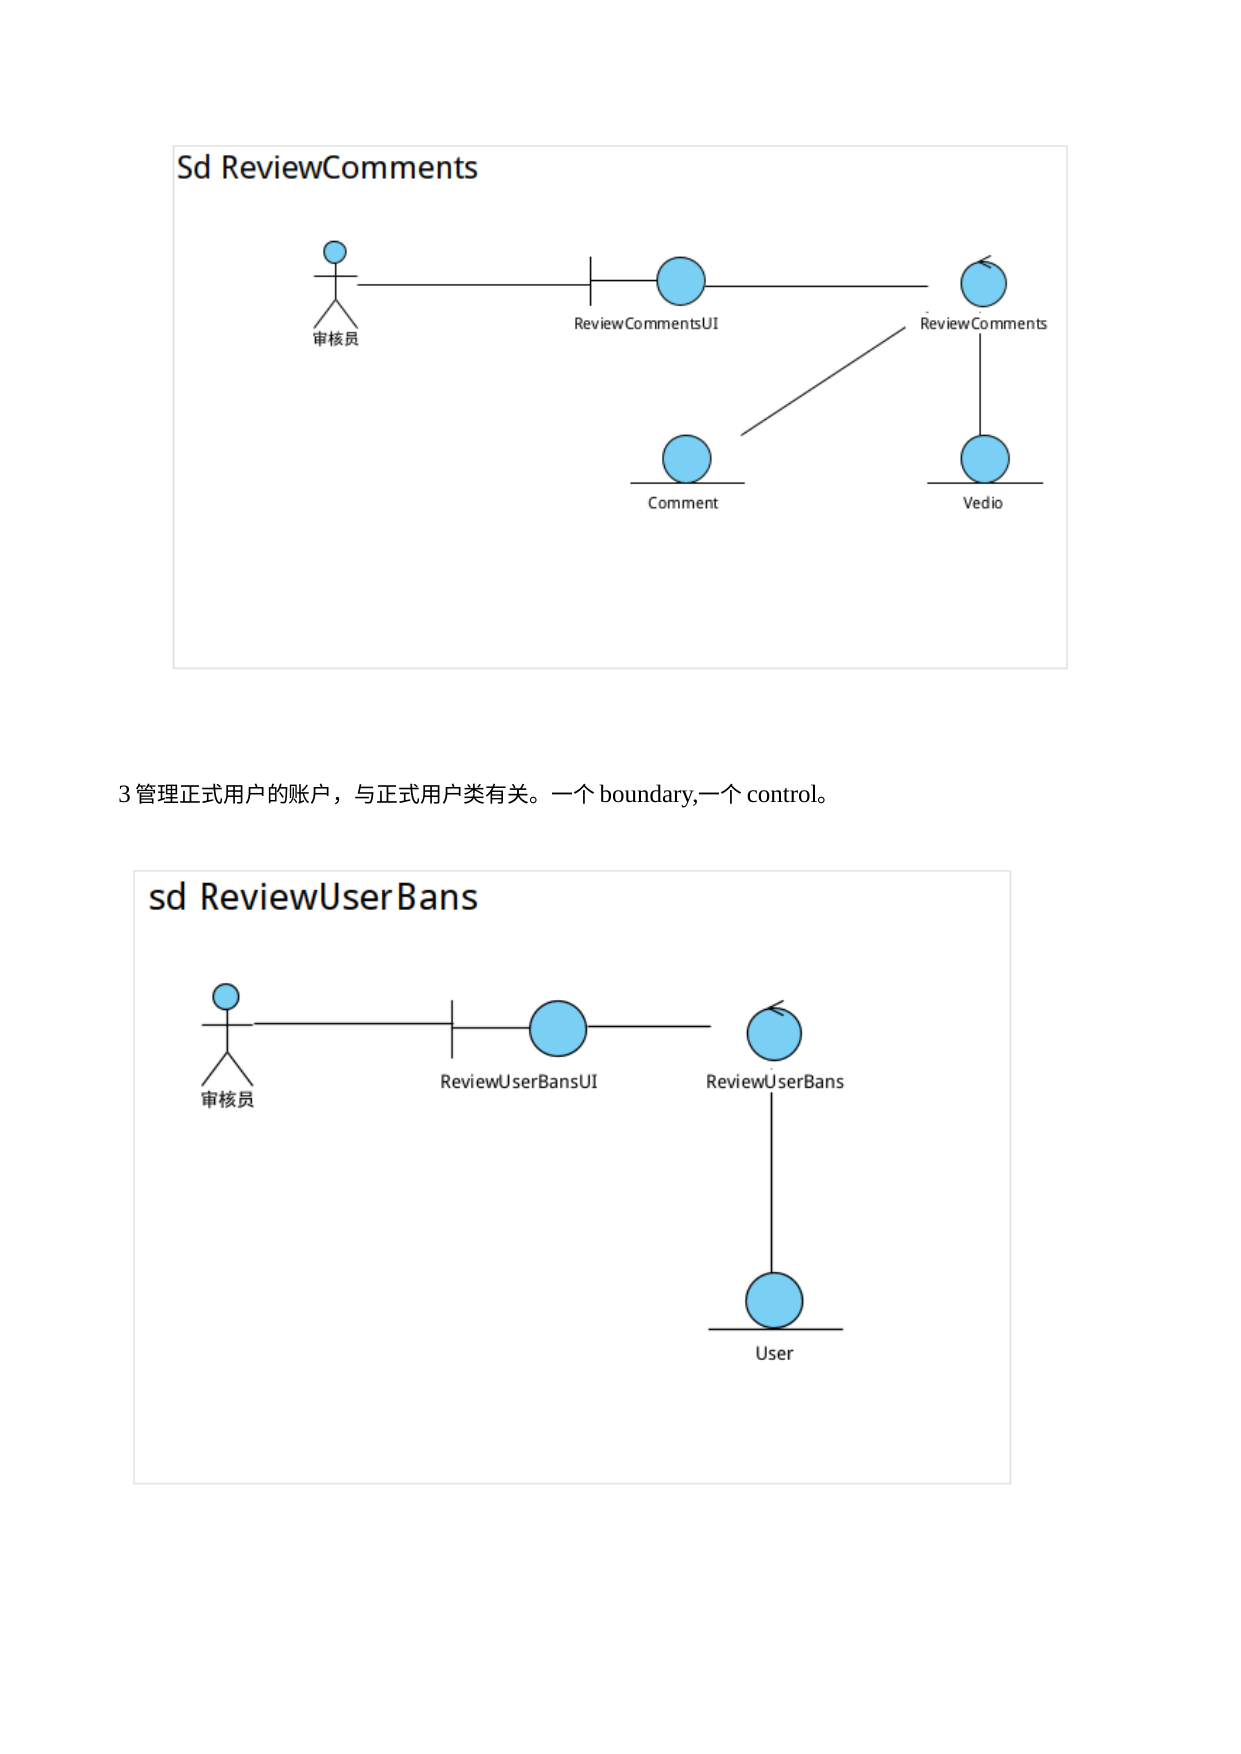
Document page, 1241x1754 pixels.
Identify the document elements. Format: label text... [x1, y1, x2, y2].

picture [118, 808, 1123, 1561]
picture [118, 118, 1123, 691]
text 3管理正式用户的账户，与正式用户类有关。一个boundary,一个control。 [118, 777, 1122, 808]
